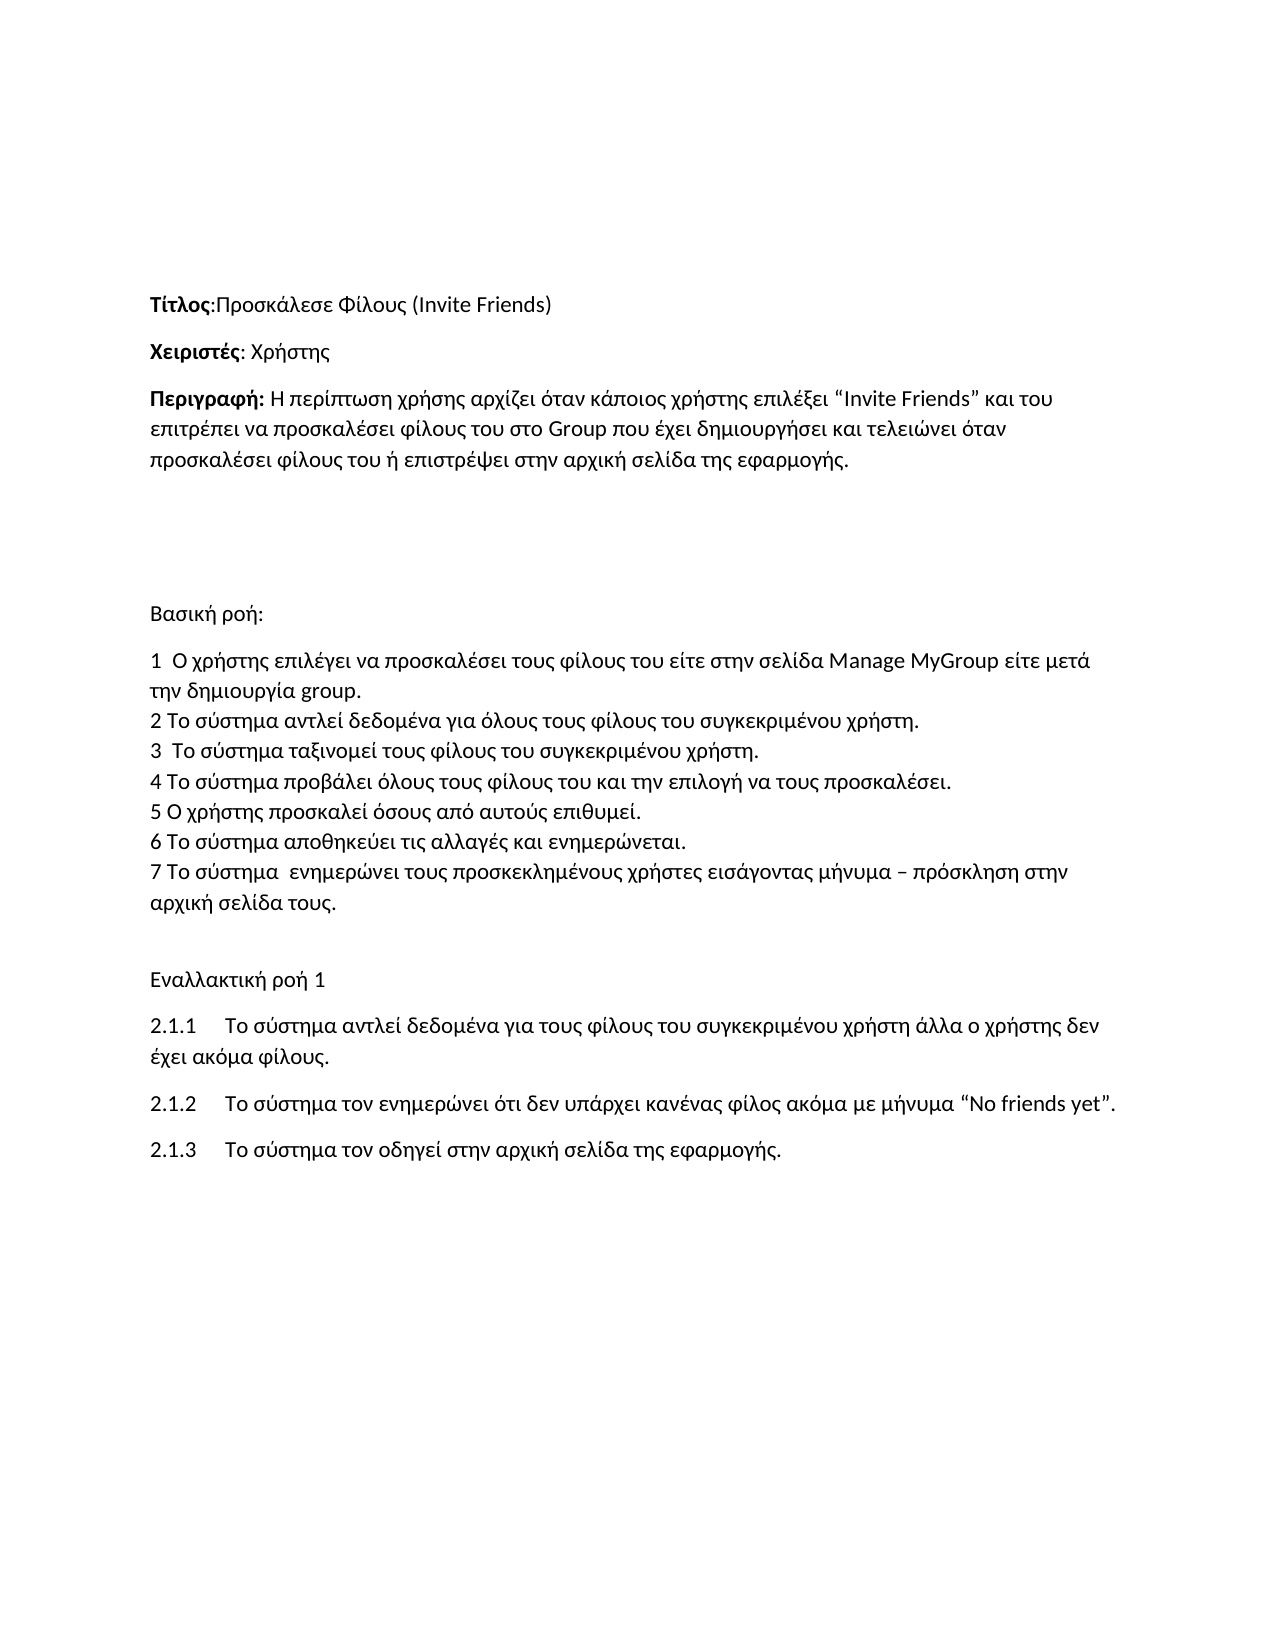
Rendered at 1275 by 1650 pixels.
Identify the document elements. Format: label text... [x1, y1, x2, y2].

text Εναλλακτική ροή 1 [150, 965, 1125, 993]
list 2 Το σύστημα αντλεί δεδομένα για όλους τους φίλους του συγκεκριμένου χρήστη. [150, 706, 1125, 734]
text Χειριστές: Χρήστης [150, 337, 1125, 366]
text 2.1.3 Το σύστημα τον οδηγεί στην αρχική σελίδα της εφαρμογής. [150, 1136, 1125, 1164]
text Τίτλος:Προσκάλεσε Φίλους (Invite Friends) [150, 291, 1125, 319]
text 2.1.2 Το σύστημα τον ενημερώνει ότι δεν υπάρχει κανένας φίλος ακόμα με μήνυμα “No friends yet”. [150, 1089, 1125, 1117]
text Περιγραφή: Η περίπτωση χρήσης αρχίζει όταν κάποιος χρήστης επιλέξει “Invite Friends” και του επιτρέπει να προσκαλέσει φίλους του στο Group που έχει δημιουργήσει και τελειώνει όταν προσκαλέσει φίλους του ή επιστρέψει στην αρχική σελίδα της εφαρμογής. [150, 384, 1125, 473]
list 1 Ο χρήστης επιλέγει να προσκαλέσει τους φίλους του είτε στην σελίδα Μanage ΜyGroup είτε μετά την δημιουργία group. [150, 646, 1125, 704]
list 7 Το σύστημα ενημερώνει τους προσκεκλημένους χρήστες εισάγοντας μήνυμα – πρόσκληση στην αρχική σελίδα τους. [150, 857, 1125, 916]
list 6 Το σύστημα αποθηκεύει τις αλλαγές και ενημερώνεται. [150, 827, 1125, 855]
text 2.1.1 Το σύστημα αντλεί δεδομένα για τους φίλους του συγκεκριμένου χρήστη άλλα ο χρήστης δεν έχει ακόμα φίλους. [150, 1012, 1125, 1070]
list 5 Ο χρήστης προσκαλεί όσους από αυτούς επιθυμεί. [150, 797, 1125, 825]
text Βασική ροή: [150, 599, 1125, 627]
list 4 Το σύστημα προβάλει όλους τους φίλους του και την επιλογή να τους προσκαλέσει. [150, 767, 1125, 795]
list 3 Το σύστημα ταξινομεί τους φίλους του συγκεκριμένου χρήστη. [150, 737, 1125, 765]
